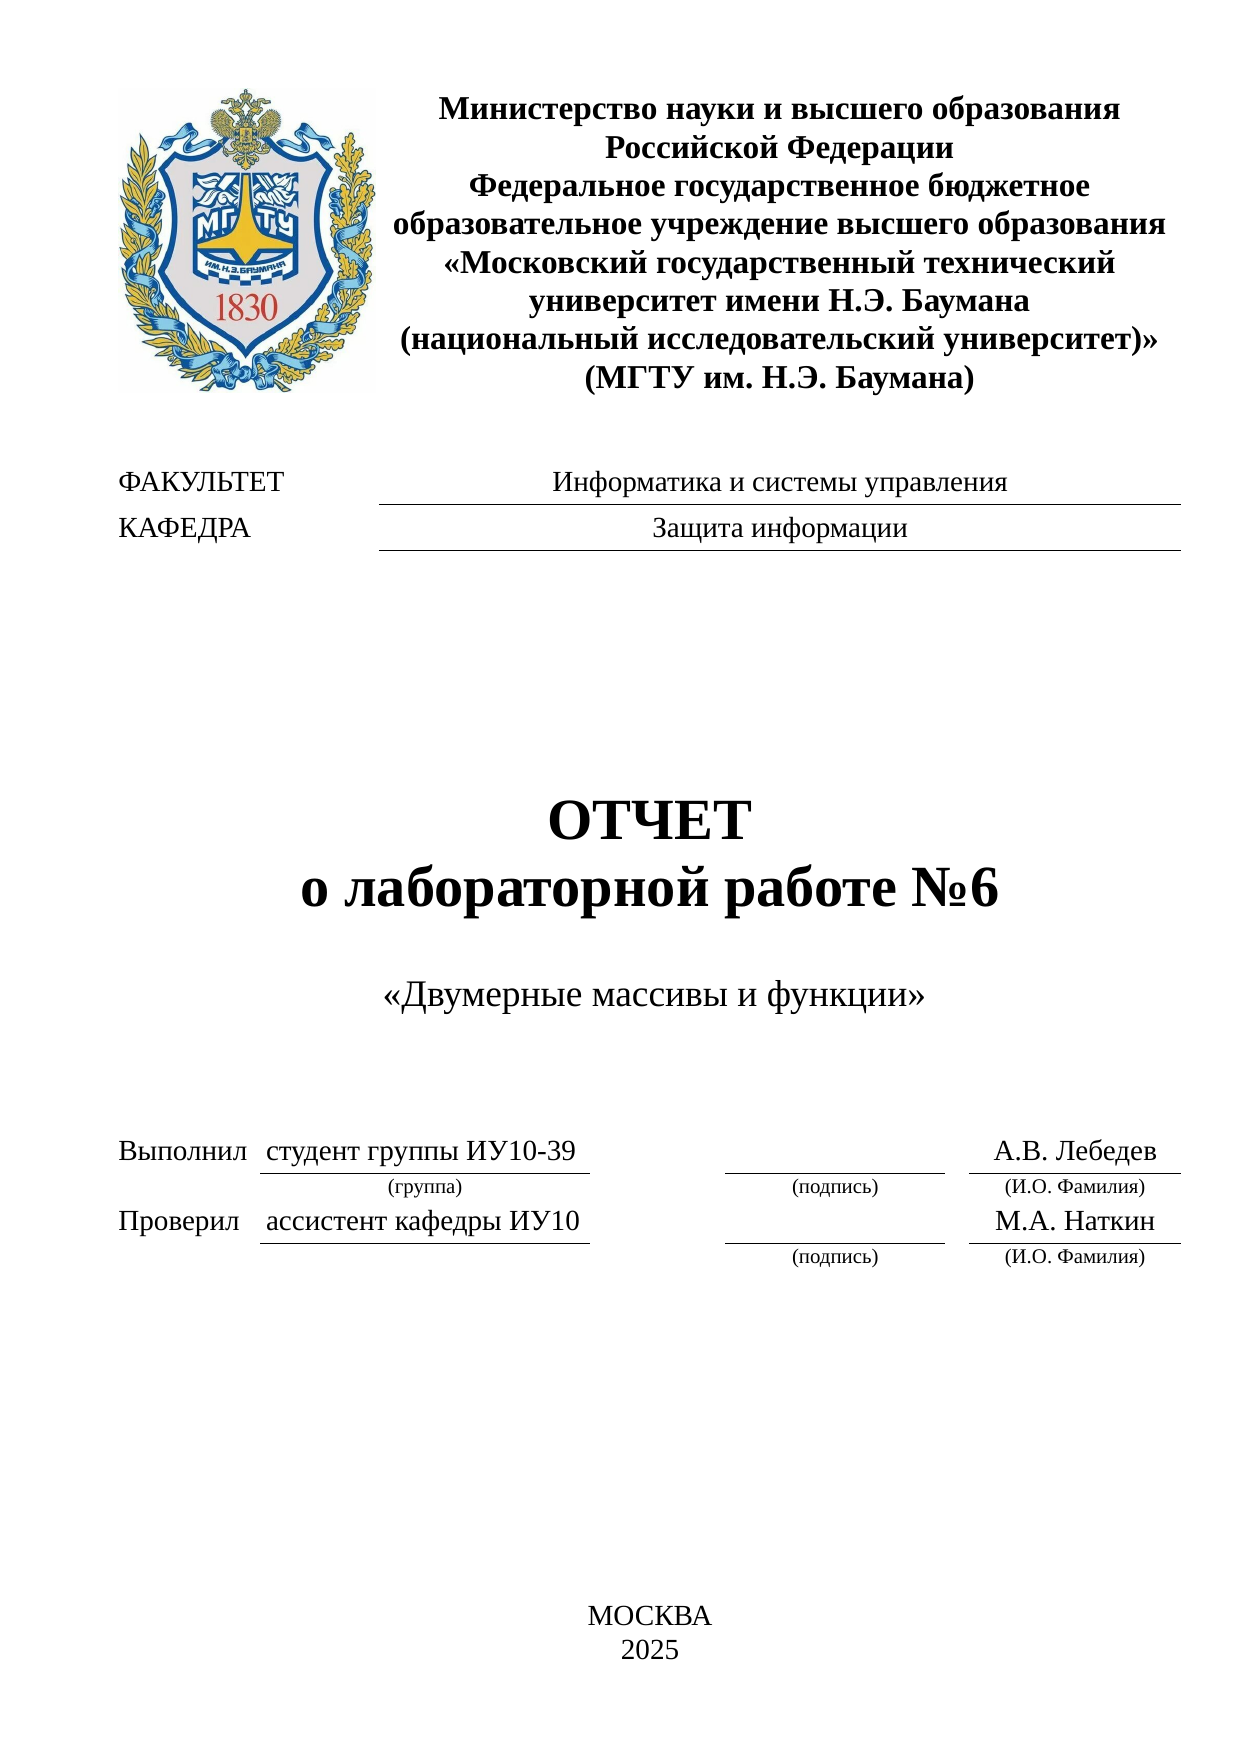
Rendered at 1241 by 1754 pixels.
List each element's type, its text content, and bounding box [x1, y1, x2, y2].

table_cell [590, 1198, 725, 1243]
table_header [590, 1128, 725, 1173]
table_header [945, 1128, 969, 1173]
table_cell (И.О. Фамилия) [969, 1174, 1181, 1198]
table_cell [590, 1173, 725, 1198]
table_header ФАКУЛЬТЕТ [118, 459, 379, 504]
table_cell (группа) [260, 1174, 589, 1198]
table_cell [945, 1198, 969, 1243]
table_cell [725, 1198, 945, 1243]
table_cell Защита информации [379, 505, 1181, 550]
table_cell [945, 1243, 969, 1268]
table_cell (И.О. Фамилия) [969, 1244, 1181, 1268]
table_header Информатика и системы управления [379, 459, 1181, 504]
table_header А.В. Лебедев [969, 1128, 1181, 1173]
picture [118, 88, 376, 393]
table_cell М.А. Наткин [969, 1198, 1181, 1243]
table_cell КАФЕДРА [118, 504, 379, 550]
table_cell Проверил [118, 1198, 260, 1243]
table_header студент группы ИУ10-39 [260, 1128, 589, 1173]
table_cell [945, 1173, 969, 1198]
table_header [725, 1128, 945, 1173]
table_cell [118, 1173, 260, 1198]
table_cell ассистент кафедры ИУ10 [260, 1198, 589, 1243]
table_cell [590, 1243, 725, 1268]
table_cell [260, 1244, 589, 1268]
table_cell (подпись) [725, 1244, 945, 1268]
subtitle «Двумерные массивы и функции» [118, 971, 1181, 1014]
title ОТЧЕТ о лабораторной работе №6 [118, 785, 1181, 919]
table_cell (подпись) [725, 1174, 945, 1198]
table_cell [118, 1243, 260, 1268]
table_header Выполнил [118, 1128, 260, 1173]
